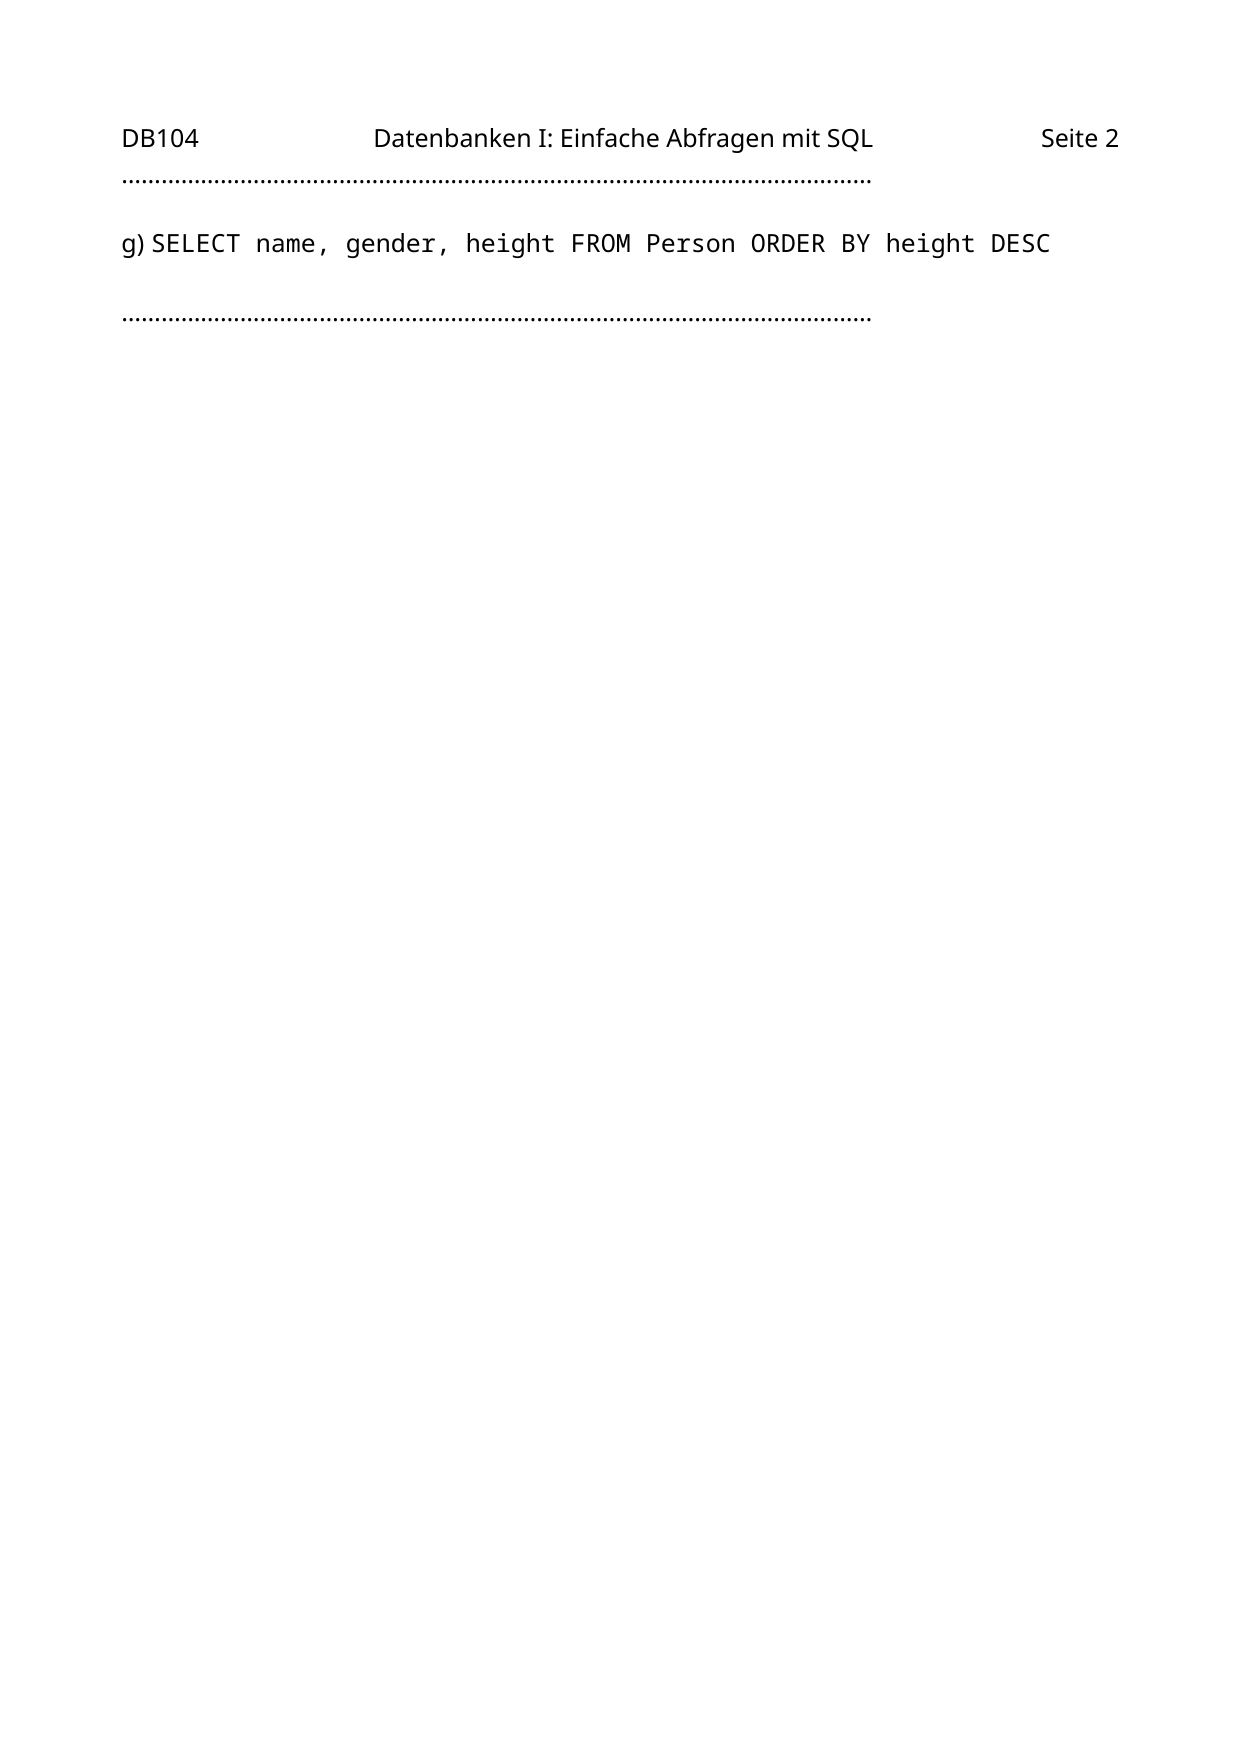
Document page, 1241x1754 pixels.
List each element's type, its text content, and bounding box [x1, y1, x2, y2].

text …………………………………………………………………………………………………… [121, 295, 1119, 329]
text g) SELECT name, gender, height FROM Person ORDER BY height DESC [121, 226, 1119, 260]
text …………………………………………………………………………………………………… [121, 157, 1119, 191]
